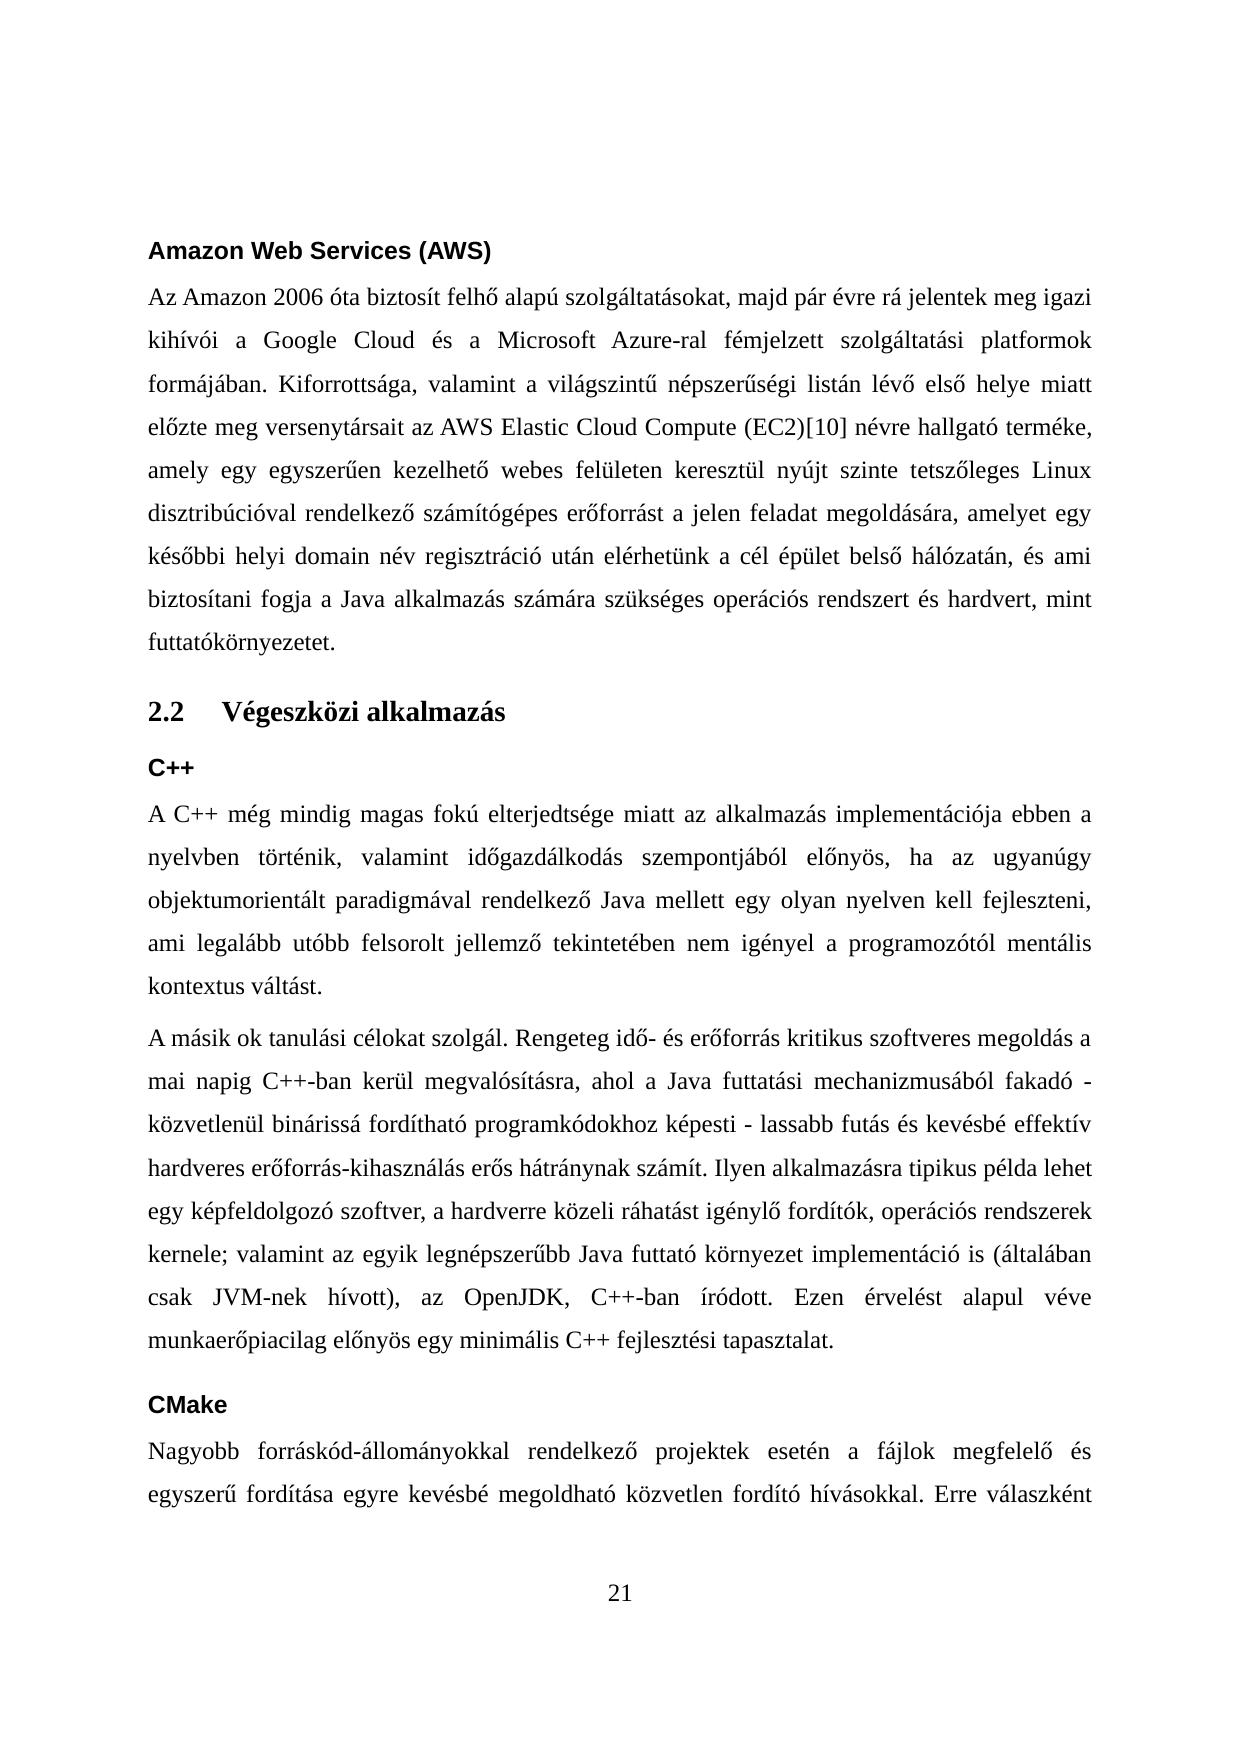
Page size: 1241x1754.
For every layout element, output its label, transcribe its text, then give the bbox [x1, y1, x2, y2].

subtitle C++ [148, 753, 1093, 781]
subtitle Végeszközi alkalmazás [148, 694, 1093, 728]
text Az Amazon 2006 óta biztosít felhő alapú szolgáltatásokat, majd pár évre rá jelentek meg igazi kihívói a Google Cloud és a Microsoft Azure-ral fémjelzett szolgáltatási platformok formájában. Kiforrottsága, valamint a világszintű népszerűségi listán lévő első helye miatt előzte meg versenytársait az AWS Elastic Cloud Compute (EC2)[10] névre hallgató terméke, amely egy egyszerűen kezelhető webes felületen keresztül nyújt szinte tetszőleges Linux disztribúcióval rendelkező számítógépes erőforrást a jelen feladat megoldására, amelyet egy későbbi helyi domain név regisztráció után elérhetünk a cél épület belső hálózatán, és ami biztosítani fogja a Java alkalmazás számára szükséges operációs rendszert és hardvert, mint futtatókörnyezetet. [148, 282, 1093, 656]
text A másik ok tanulási célokat szolgál. Rengeteg idő- és erőforrás kritikus szoftveres megoldás a mai napig C++-ban kerül megvalósításra, ahol a Java futtatási mechanizmusából fakadó - közvetlenül binárissá fordítható programkódokhoz képesti - lassabb futás és kevésbé effektív hardveres erőforrás-kihasználás erős hátránynak számít. Ilyen alkalmazásra tipikus példa lehet egy képfeldolgozó szoftver, a hardverre közeli ráhatást igénylő fordítók, operációs rendszerek kernele; valamint az egyik legnépszerűbb Java futtató környezet implementáció is (általában csak JVM-nek hívott), az OpenJDK, C++-ban íródott. Ezen érvelést alapul véve munkaerőpiacilag előnyös egy minimális C++ fejlesztési tapasztalat. [148, 1023, 1093, 1354]
text A C++ még mindig magas fokú elterjedtsége miatt az alkalmazás implementációja ebben a nyelvben történik, valamint időgazdálkodás szempontjából előnyös, ha az ugyanúgy objektumorientált paradigmával rendelkező Java mellett egy olyan nyelven kell fejleszteni, ami legalább utóbb felsorolt jellemző tekintetében nem igényel a programozótól mentális kontextus váltást. [148, 799, 1093, 1000]
subtitle CMake [148, 1390, 1093, 1418]
subtitle Amazon Web Services (AWS) [148, 236, 1093, 265]
text Nagyobb forráskód-állományokkal rendelkező projektek esetén a fájlok megfelelő és egyszerű fordítása egyre kevésbé megoldható közvetlen fordító hívásokkal. Erre válaszként [148, 1436, 1093, 1508]
